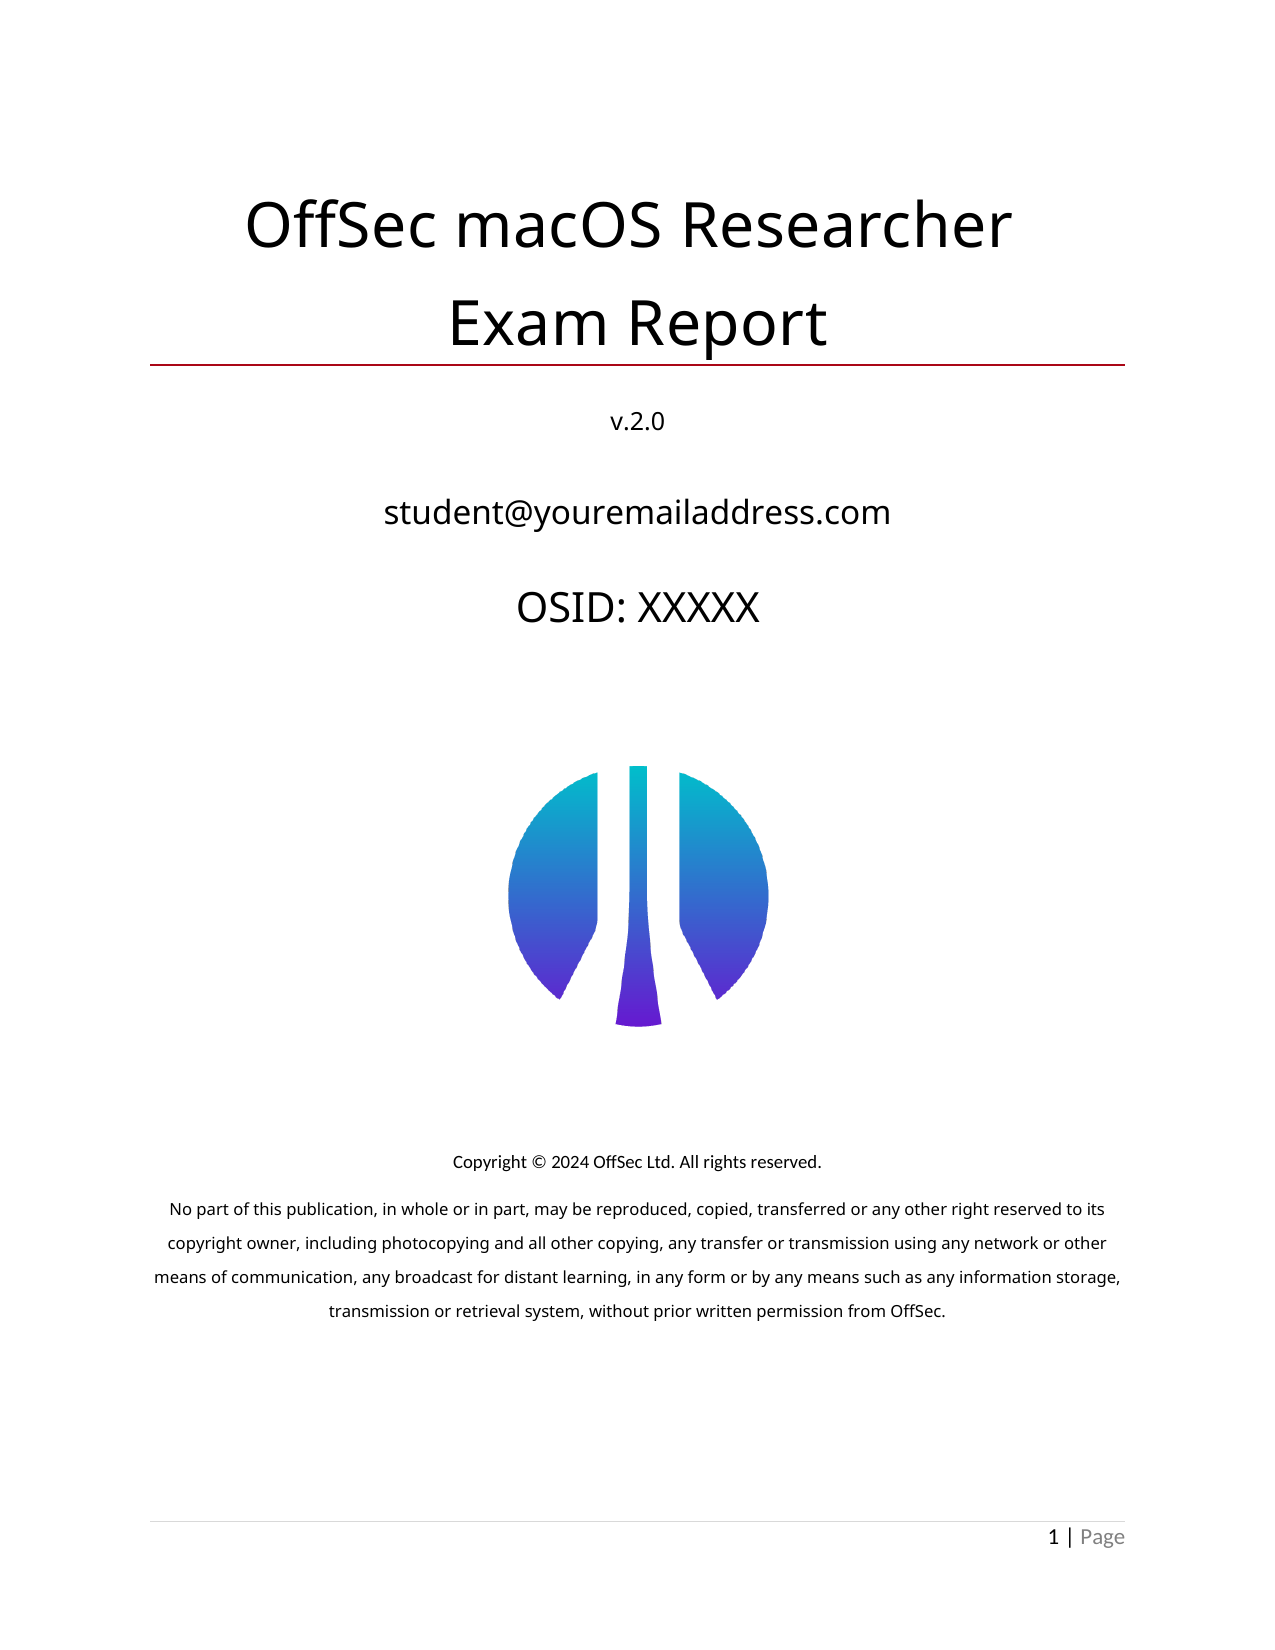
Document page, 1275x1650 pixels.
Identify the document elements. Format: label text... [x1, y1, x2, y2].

text No part of this publication, in whole or in part, may be reproduced, copied, transferred or any other right reserved to its copyright owner, including photocopying and all other copying, any transfer or transmission using any network or other means of communication, any broadcast for distant learning, in any form or by any means such as any information storage, transmission or retrieval system, without prior written permission from OffSec. [150, 1197, 1125, 1322]
picture [454, 711, 821, 1079]
text Copyright © 2024 OffSec Ltd. All rights reserved. [150, 1150, 1125, 1173]
text OSID: XXXXX [150, 577, 1125, 634]
text v.2.0 [150, 403, 1125, 437]
text student@youremailaddress.com [150, 488, 1125, 534]
title OffSec macOS Researcher Exam Report [150, 181, 1125, 364]
